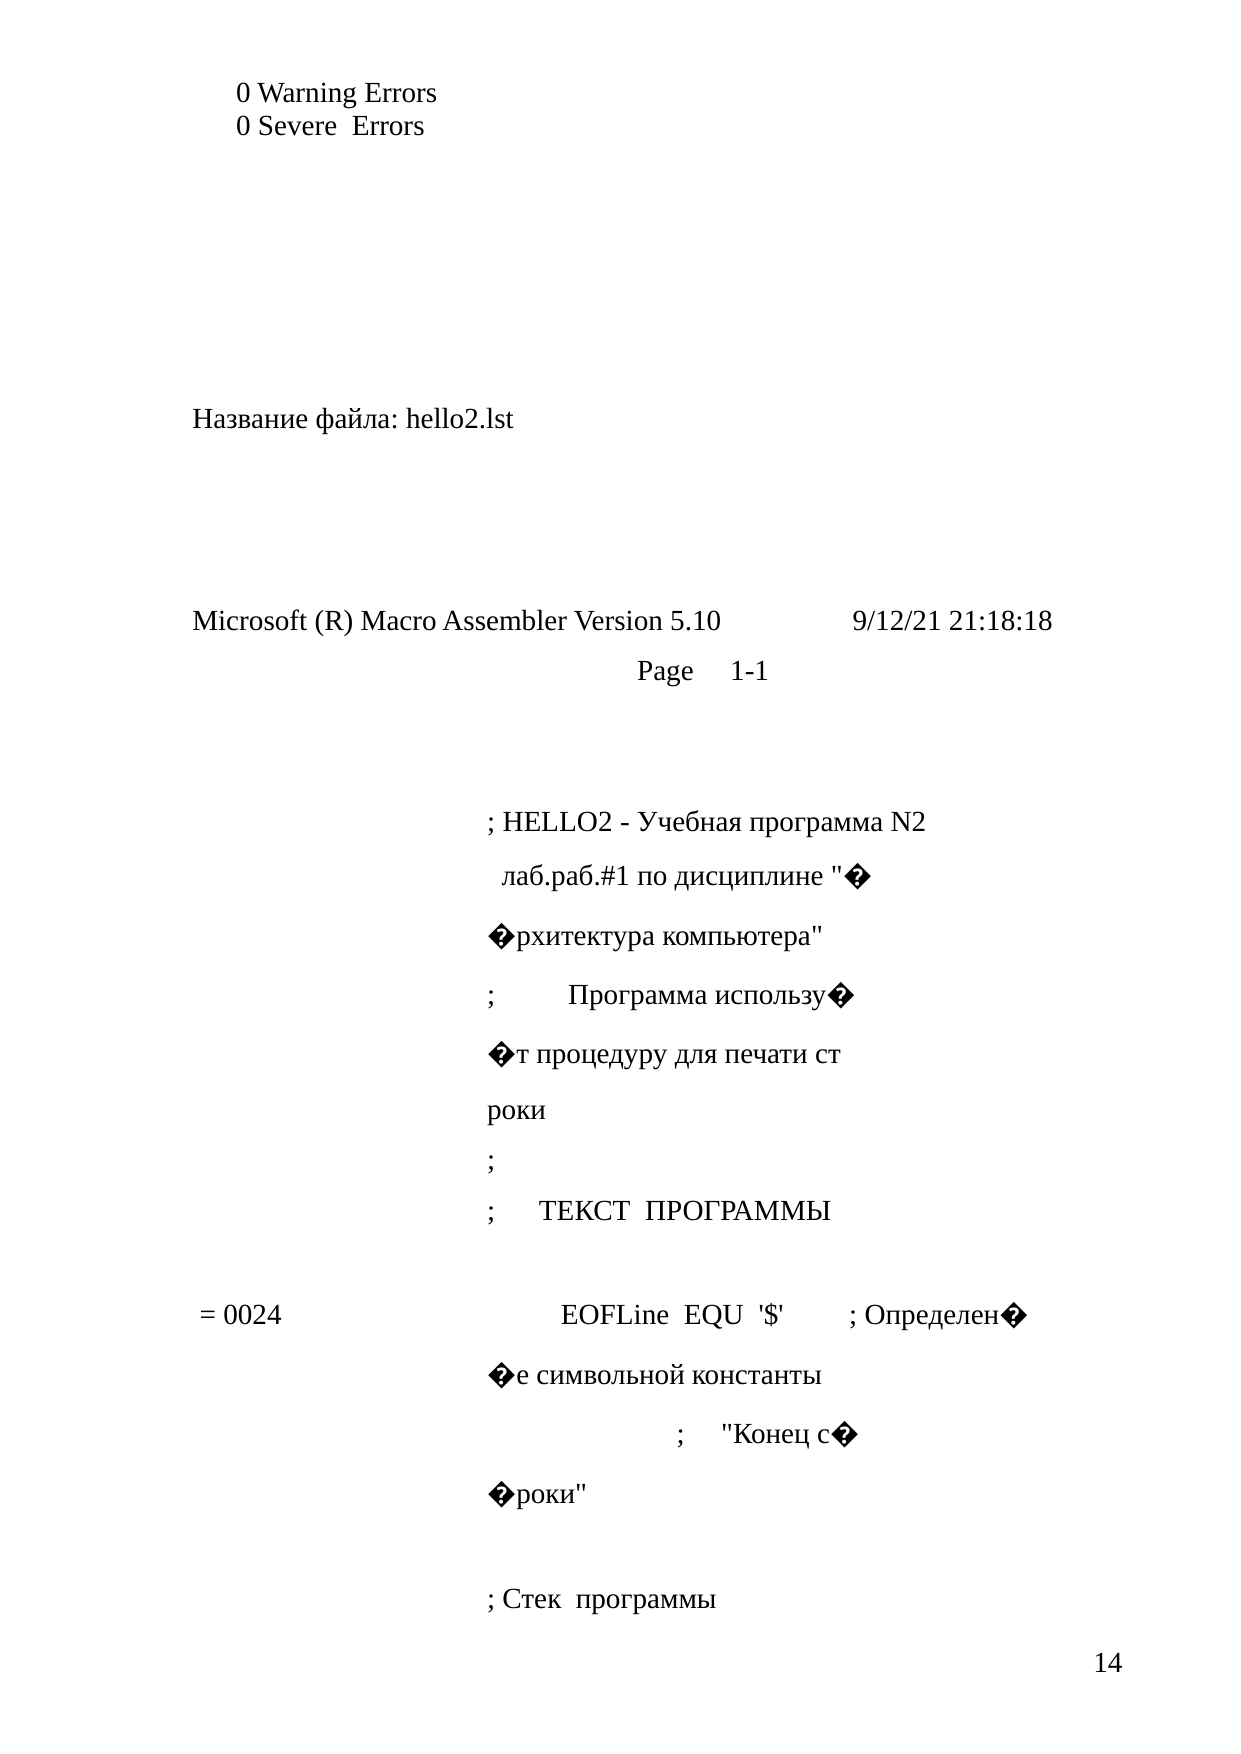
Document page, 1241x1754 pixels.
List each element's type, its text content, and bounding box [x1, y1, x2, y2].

text �рхитектура компьютера" [118, 914, 1122, 953]
text ; HELLO2 - Учебная программа N2 [118, 804, 1122, 837]
text лаб.раб.#1 по дисциплине "� [118, 854, 1122, 894]
text 0 Warning Errors [118, 75, 1122, 108]
text �т процедуру для печати ст [118, 1033, 1122, 1072]
text ; Программа использу� [118, 973, 1122, 1013]
text = 0024 EOFLine EQU '$' ; Определен� [118, 1293, 1122, 1333]
text ; ТЕКСТ ПРОГРАММЫ [118, 1193, 1122, 1226]
text �е символьной константы [118, 1353, 1122, 1393]
text Page 1-1 [118, 653, 1122, 687]
text ; [118, 1142, 1122, 1176]
text ; "Конец с� [118, 1412, 1122, 1452]
text роки [118, 1092, 1122, 1126]
text Microsoft (R) Macro Assembler Version 5.10 9/12/21 21:18:18 [118, 603, 1122, 636]
text Название файла: hello2.lst [118, 401, 1122, 435]
text �роки" [118, 1472, 1122, 1512]
text 0 Severe Errors [118, 108, 1122, 142]
text ; Стек программы [118, 1582, 1122, 1615]
